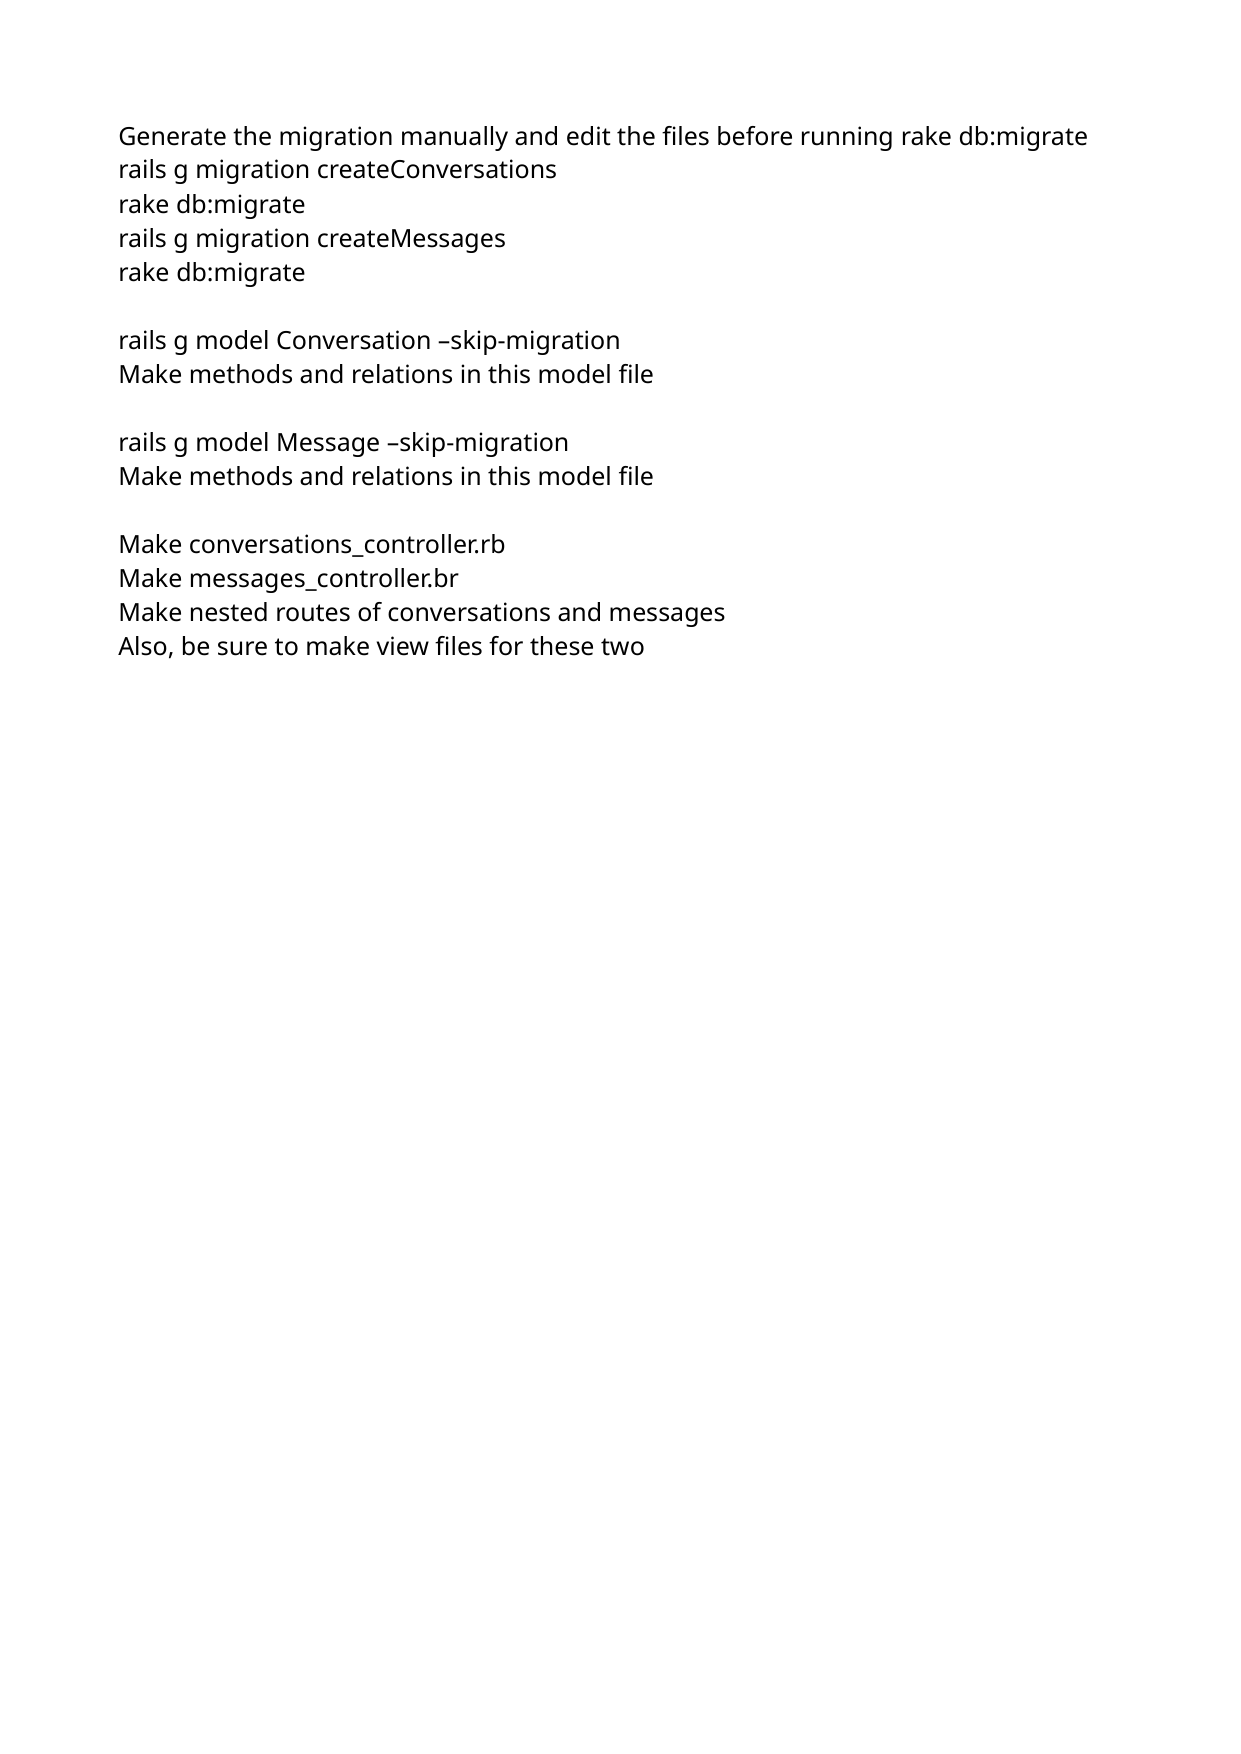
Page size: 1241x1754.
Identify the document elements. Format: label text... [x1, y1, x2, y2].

text Make messages_controller.br [118, 561, 1122, 595]
text Also, be sure to make view files for these two [118, 629, 1122, 663]
text Make conversations_controller.rb [118, 527, 1122, 561]
text rake db:migrate [118, 186, 1122, 220]
text rails g model Conversation –skip-migration [118, 322, 1122, 357]
text rails g migration createMessages [118, 220, 1122, 254]
text Make methods and relations in this model file [118, 459, 1122, 493]
text rails g migration createConversations [118, 152, 1122, 186]
text rails g model Message –skip-migration [118, 425, 1122, 459]
text Make nested routes of conversations and messages [118, 595, 1122, 629]
text Make methods and relations in this model file [118, 357, 1122, 391]
text Generate the migration manually and edit the files before running rake db:migrate [118, 118, 1122, 152]
text rake db:migrate [118, 254, 1122, 288]
